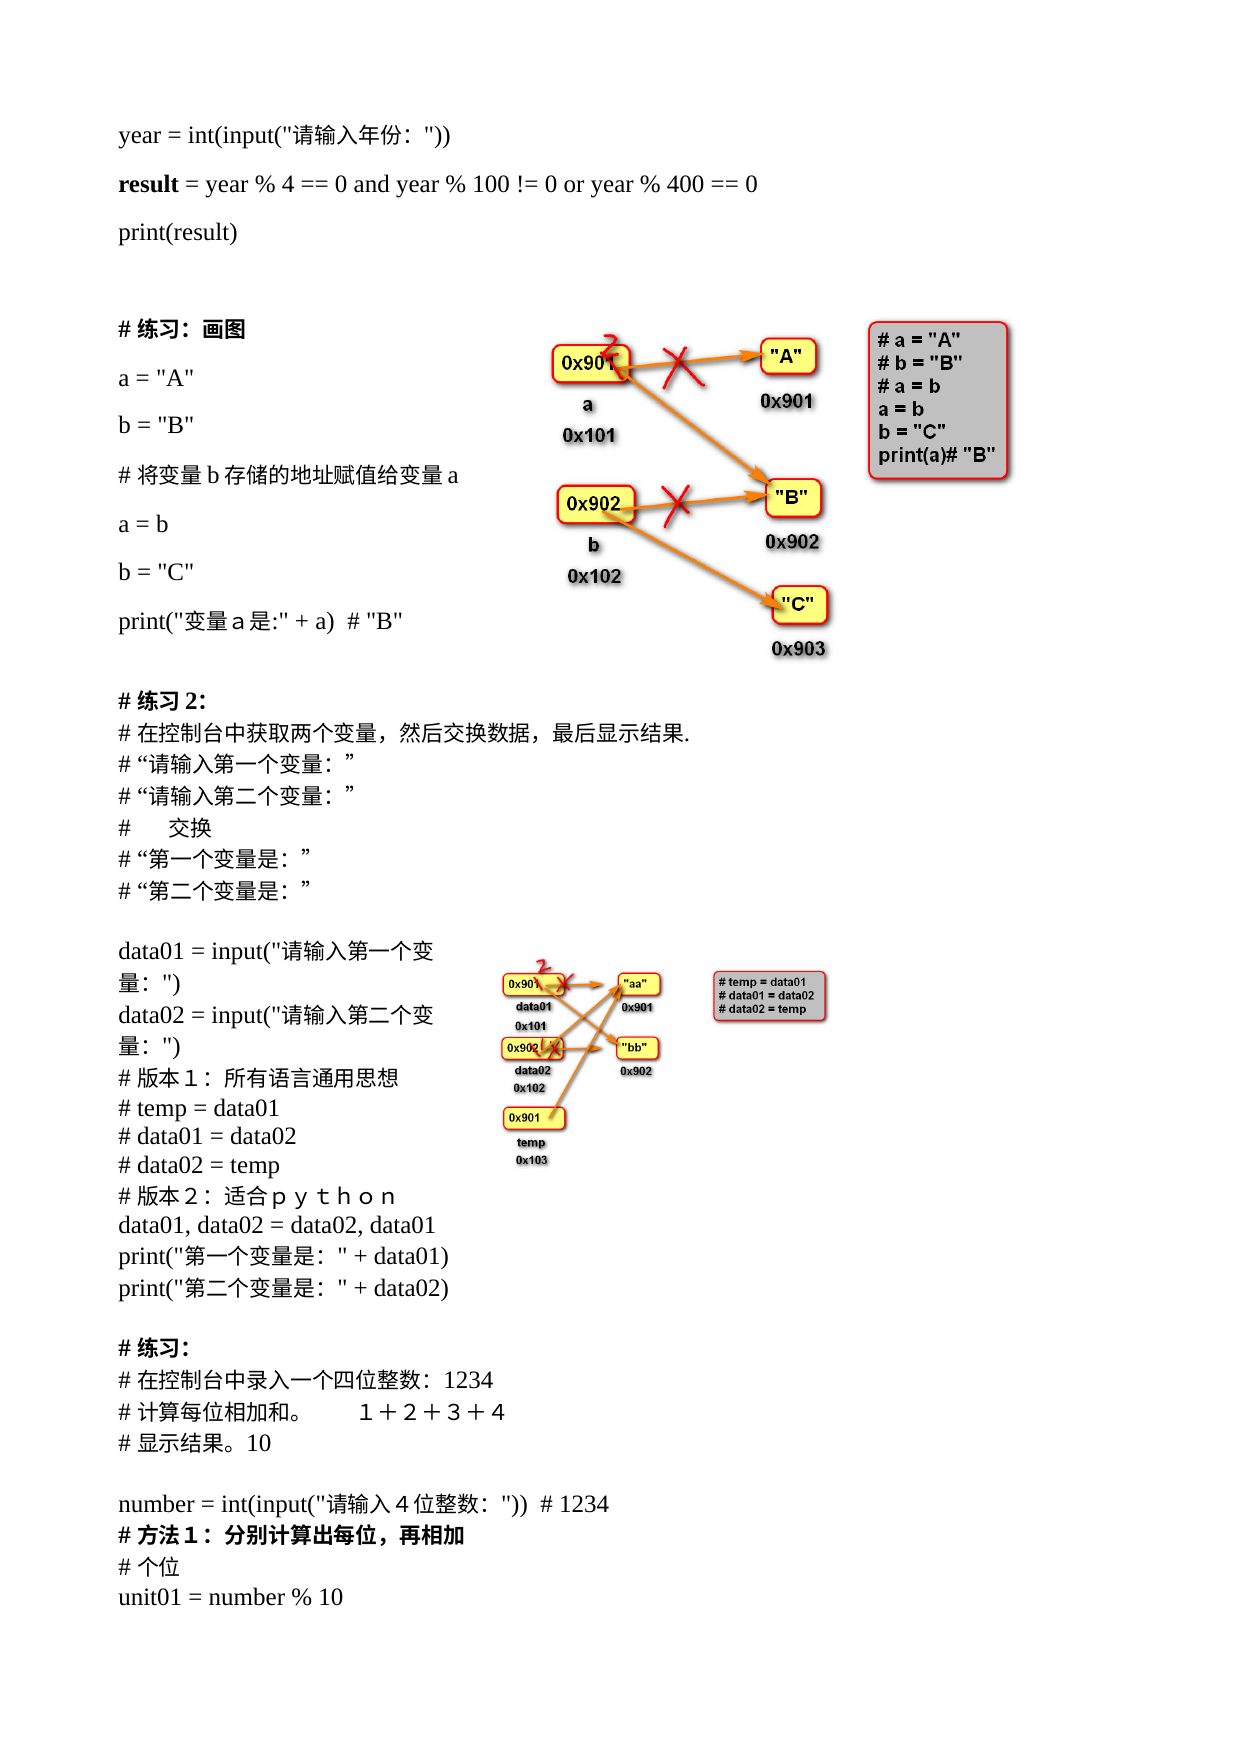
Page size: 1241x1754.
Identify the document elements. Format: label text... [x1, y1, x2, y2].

text year = int(input("请输入年份：")) [118, 118, 1122, 150]
text [1040, 604, 1122, 636]
picture [526, 266, 1040, 704]
text unit01 = number % 10 [118, 1582, 1122, 1611]
text # “第二个变量是：” [118, 874, 1122, 906]
text print("变量ａ是:" + a) # "B" [118, 604, 526, 636]
text # 版本１：所有语言通用思想 [118, 1061, 486, 1093]
text [1040, 363, 1122, 392]
text # temp = data01 [118, 1093, 486, 1121]
text print("第二个变量是：" + data02) [118, 1271, 1122, 1303]
text # 显示结果。10 [118, 1426, 1122, 1458]
text data02 = input("请输入第二个变量：") [118, 998, 486, 1061]
text b = "B" [118, 410, 526, 439]
text # data02 = temp [118, 1150, 486, 1179]
text # “请输入第一个变量：” [118, 747, 1122, 779]
text result = year % 4 == 0 and year % 100 != 0 or year % 400 == 0 [118, 169, 1122, 198]
text a = b [118, 509, 526, 538]
text # 练习： [118, 1331, 1122, 1363]
text [1040, 312, 1122, 343]
picture [486, 951, 1240, 1287]
text # 交换 [118, 811, 1122, 842]
text b = "C" [118, 557, 526, 585]
text data01, data02 = data02, data01 [118, 1211, 486, 1239]
text # 在控制台中录入一个四位整数：1234 [118, 1363, 1122, 1395]
text # 方法１：分别计算出每位，再相加 [118, 1518, 1122, 1550]
text # data01 = data02 [118, 1121, 486, 1150]
text # 计算每位相加和。 １＋２＋３＋４ [118, 1395, 1122, 1426]
text # 练习：画图 [118, 312, 526, 343]
text [1040, 410, 1122, 439]
text # 将变量b存储的地址赋值给变量a [118, 458, 526, 490]
text [1040, 509, 1122, 538]
text [1040, 458, 1122, 490]
text # 在控制台中获取两个变量，然后交换数据，最后显示结果. [118, 716, 1122, 747]
text # “第一个变量是：” [118, 842, 1122, 874]
text a = "A" [118, 363, 526, 392]
text # 练习2： [118, 684, 1122, 716]
text number = int(input("请输入４位整数：")) # 1234 [118, 1487, 1122, 1518]
text # 版本２：适合ｐｙｔｈｏｎ [118, 1179, 486, 1211]
text data01 = input("请输入第一个变量：") [118, 934, 1122, 998]
text [1040, 557, 1122, 585]
text # “请输入第二个变量：” [118, 779, 1122, 811]
text print(result) [118, 217, 1122, 245]
text print("第一个变量是：" + data01) [118, 1239, 486, 1271]
text # 个位 [118, 1550, 1122, 1582]
